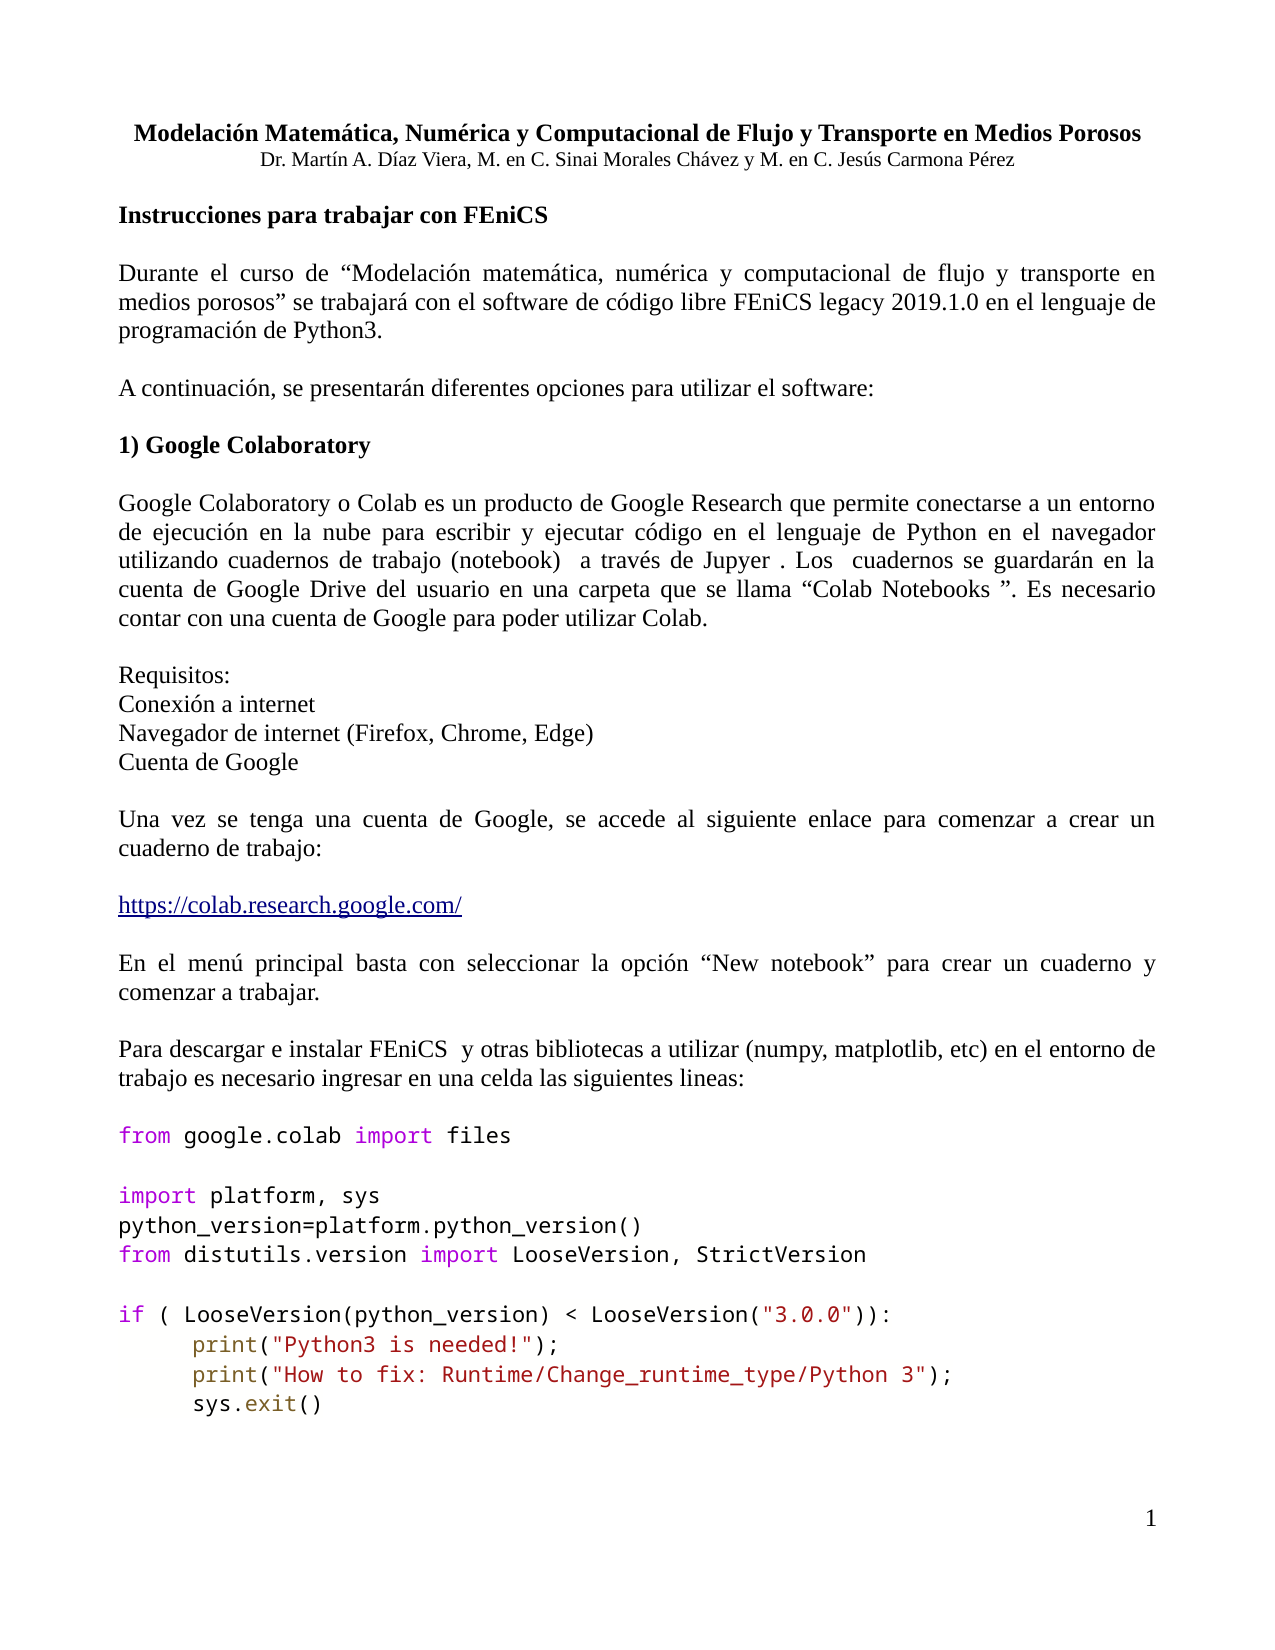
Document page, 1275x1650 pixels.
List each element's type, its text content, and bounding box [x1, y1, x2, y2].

text Google Colaboratory o Colab es un producto de Google Research que permite conectarse a un entorno de ejecución en la nube para escribir y ejecutar código en el lenguaje de Python en el navegador utilizando cuadernos de trabajo (notebook) a través de Jupyer . Los cuadernos se guardarán en la cuenta de Google Drive del usuario en una carpeta que se llama “Colab Notebooks ”. Es necesario contar con una cuenta de Google para poder utilizar Colab. [118, 488, 1157, 632]
text Instrucciones para trabajar con FEniCS [118, 200, 1157, 229]
text print("Python3 is needed!"); [118, 1329, 1157, 1358]
text https://colab.research.google.com/ [118, 890, 1157, 919]
text python_version=platform.python_version() [118, 1210, 1157, 1239]
text Navegador de internet (Firefox, Chrome, Edge) [118, 718, 1157, 747]
text Para descargar e instalar FEniCS y otras bibliotecas a utilizar (numpy, matplotlib, etc) en el entorno de trabajo es necesario ingresar en una celda las siguientes lineas: [118, 1034, 1157, 1092]
text from distutils.version import LooseVersion, StrictVersion [118, 1239, 1157, 1269]
text Durante el curso de “Modelación matemática, numérica y computacional de flujo y transporte en medios porosos” se trabajará con el software de código libre FEniCS legacy 2019.1.0 en el lenguaje de programación de Python3. [118, 258, 1157, 344]
text Cuenta de Google [118, 747, 1157, 775]
text from google.colab import files [118, 1120, 1157, 1150]
text Una vez se tenga una cuenta de Google, se accede al siguiente enlace para comenzar a crear un cuaderno de trabajo: [118, 804, 1157, 862]
text if ( LooseVersion(python_version) < LooseVersion("3.0.0")): [118, 1299, 1157, 1329]
text sys.exit() [118, 1388, 1157, 1418]
text 1) Google Colaboratory [118, 430, 1157, 459]
text A continuación, se presentarán diferentes opciones para utilizar el software: [118, 373, 1157, 402]
text Conexión a internet [118, 689, 1157, 718]
text En el menú principal basta con seleccionar la opción “New notebook” para crear un cuaderno y comenzar a trabajar. [118, 948, 1157, 1005]
text Requisitos: [118, 660, 1157, 689]
text import platform, sys [118, 1180, 1157, 1210]
text print("How to fix: Runtime/Change_runtime_type/Python 3"); [118, 1358, 1157, 1388]
